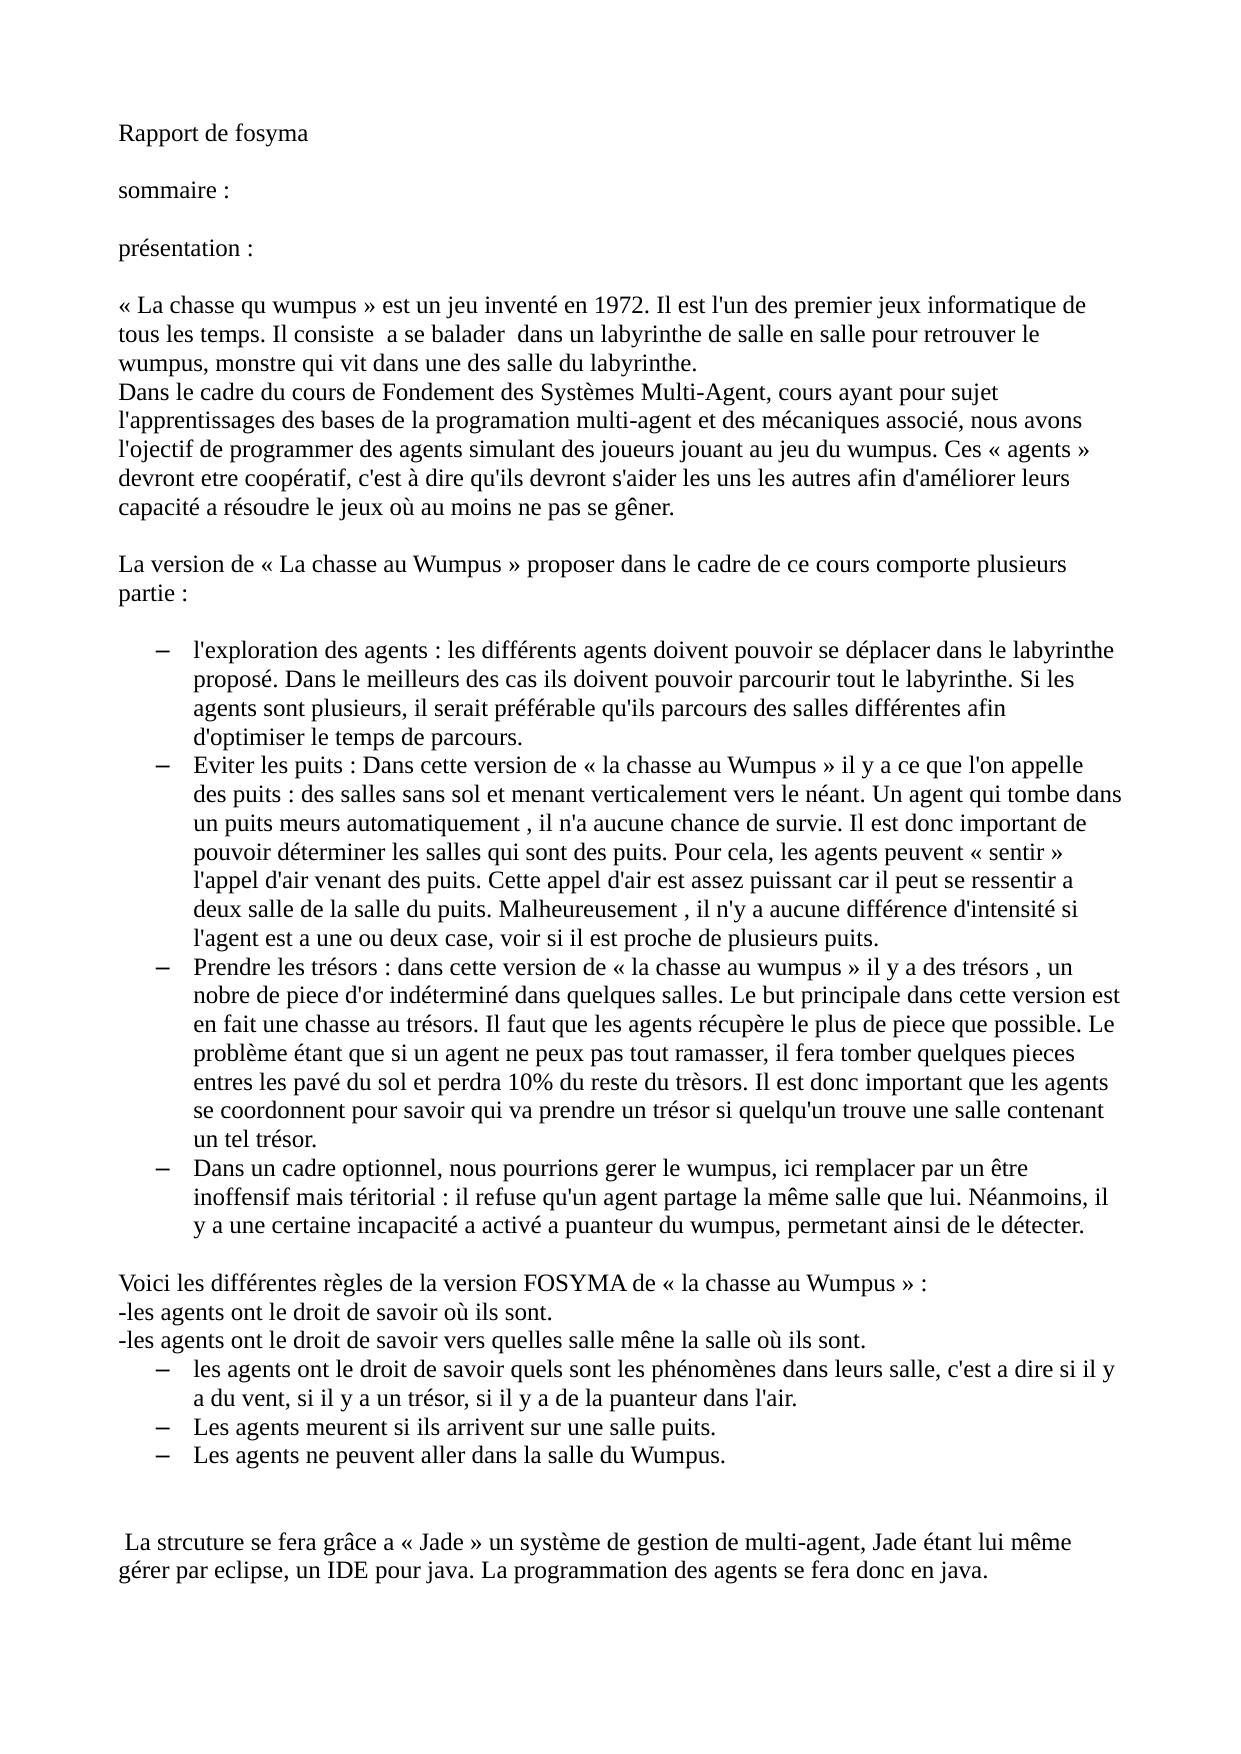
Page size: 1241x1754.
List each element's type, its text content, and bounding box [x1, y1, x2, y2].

list Les agents meurent si ils arrivent sur une salle puits. [156, 1412, 1122, 1441]
text Dans le cadre du cours de Fondement des Systèmes Multi-Agent, cours ayant pour sujet l'apprentissages des bases de la programation multi-agent et des mécaniques associé, nous avons l'ojectif de programmer des agents simulant des joueurs jouant au jeu du wumpus. Ces « agents » devront etre coopératif, c'est à dire qu'ils devront s'aider les uns les autres afin d'améliorer leurs capacité a résoudre le jeux où au moins ne pas se gêner. [118, 377, 1122, 521]
text Rapport de fosyma [118, 118, 1122, 147]
text Voici les différentes règles de la version FOSYMA de « la chasse au Wumpus » : [118, 1268, 1122, 1297]
list Prendre les trésors : dans cette version de « la chasse au wumpus » il y a des trésors , un nobre de piece d'or indéterminé dans quelques salles. Le but principale dans cette version est en fait une chasse au trésors. Il faut que les agents récupère le plus de piece que possible. Le problème étant que si un agent ne peux pas tout ramasser, il fera tomber quelques pieces entres les pavé du sol et perdra 10% du reste du trèsors. Il est donc important que les agents se coordonnent pour savoir qui va prendre un trésor si quelqu'un trouve une salle contenant un tel trésor. [156, 952, 1122, 1153]
text présentation : [118, 233, 1122, 262]
text La version de « La chasse au Wumpus » proposer dans le cadre de ce cours comporte plusieurs partie : [118, 549, 1122, 607]
list les agents ont le droit de savoir quels sont les phénomènes dans leurs salle, c'est a dire si il y a du vent, si il y a un trésor, si il y a de la puanteur dans l'air. [156, 1354, 1122, 1412]
text -les agents ont le droit de savoir vers quelles salle mêne la salle où ils sont. [118, 1326, 1122, 1354]
text sommaire : [118, 176, 1122, 204]
text « La chasse qu wumpus » est un jeu inventé en 1972. Il est l'un des premier jeux informatique de tous les temps. Il consiste a se balader dans un labyrinthe de salle en salle pour retrouver le wumpus, monstre qui vit dans une des salle du labyrinthe. [118, 291, 1122, 377]
list Eviter les puits : Dans cette version de « la chasse au Wumpus » il y a ce que l'on appelle des puits : des salles sans sol et menant verticalement vers le néant. Un agent qui tombe dans un puits meurs automatiquement , il n'a aucune chance de survie. Il est donc important de pouvoir déterminer les salles qui sont des puits. Pour cela, les agents peuvent « sentir » l'appel d'air venant des puits. Cette appel d'air est assez puissant car il peut se ressentir a deux salle de la salle du puits. Malheureusement , il n'y a aucune différence d'intensité si l'agent est a une ou deux case, voir si il est proche de plusieurs puits. [156, 751, 1122, 952]
list Les agents ne peuvent aller dans la salle du Wumpus. [156, 1441, 1122, 1469]
text -les agents ont le droit de savoir où ils sont. [118, 1297, 1122, 1326]
list l'exploration des agents : les différents agents doivent pouvoir se déplacer dans le labyrinthe proposé. Dans le meilleurs des cas ils doivent pouvoir parcourir tout le labyrinthe. Si les agents sont plusieurs, il serait préférable qu'ils parcours des salles différentes afin d'optimiser le temps de parcours. [156, 636, 1122, 751]
text La strcuture se fera grâce a « Jade » un système de gestion de multi-agent, Jade étant lui même gérer par eclipse, un IDE pour java. La programmation des agents se fera donc en java. [118, 1527, 1122, 1584]
list Dans un cadre optionnel, nous pourrions gerer le wumpus, ici remplacer par un être inoffensif mais téritorial : il refuse qu'un agent partage la même salle que lui. Néanmoins, il y a une certaine incapacité a activé a puanteur du wumpus, permetant ainsi de le détecter. [156, 1153, 1122, 1239]
